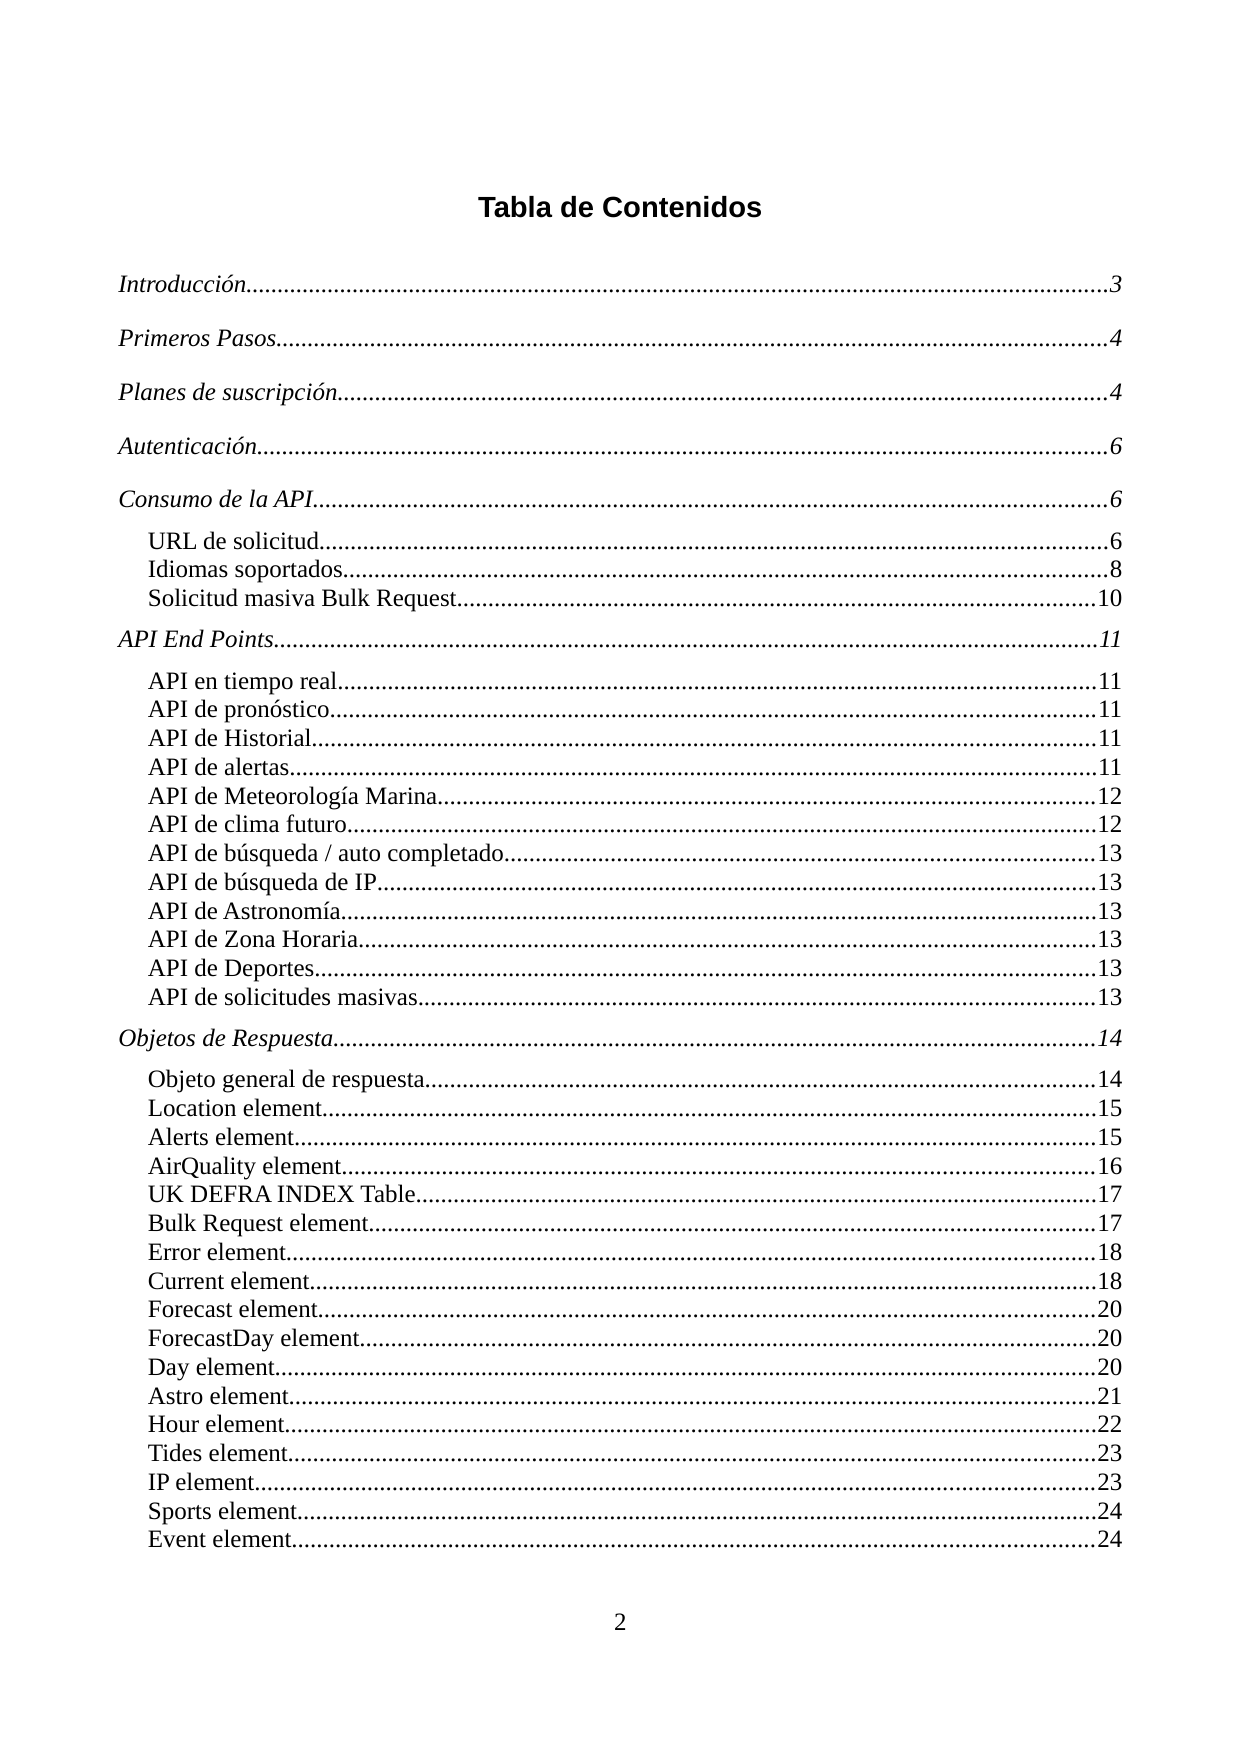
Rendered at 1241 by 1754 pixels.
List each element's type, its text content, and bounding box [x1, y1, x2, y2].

text Bulk Request element 17 [148, 1208, 1122, 1237]
text Day element 20 [148, 1352, 1122, 1381]
text Sports element 24 [148, 1496, 1122, 1524]
text ForecastDay element 20 [148, 1323, 1122, 1352]
text Planes de suscripción 4 [118, 377, 1122, 406]
text API de clima futuro 12 [148, 809, 1122, 838]
text API de Deportes 13 [148, 953, 1122, 982]
text Primeros Pasos 4 [118, 323, 1122, 352]
text API de Meteorología Marina 12 [148, 781, 1122, 809]
text API de solicitudes masivas. 13 [148, 982, 1122, 1011]
text API de alertas 11 [148, 752, 1122, 781]
text API de Historial 11 [148, 723, 1122, 752]
text API de Astronomía 13 [148, 896, 1122, 924]
text Astro element 21 [148, 1381, 1122, 1409]
text IP element 23 [148, 1467, 1122, 1496]
text Solicitud masiva Bulk Request 10 [148, 583, 1122, 612]
text Idiomas soportados 8 [148, 554, 1122, 583]
text Forecast element 20 [148, 1294, 1122, 1323]
text Current element 18 [148, 1266, 1122, 1294]
text API de búsqueda de IP 13 [148, 867, 1122, 896]
text Introducción 3 [118, 269, 1122, 298]
text Location element 15 [148, 1093, 1122, 1122]
text AirQuality element 16 [148, 1151, 1122, 1179]
text Autenticación 6 [118, 431, 1122, 459]
text Tabla de Contenidos [118, 190, 1122, 223]
text Hour element 22 [148, 1409, 1122, 1438]
text Objeto general de respuesta 14 [148, 1064, 1122, 1093]
text API de Zona Horaria 13 [148, 924, 1122, 953]
text UK DEFRA INDEX Table 17 [148, 1179, 1122, 1208]
text API End Points 11 [118, 624, 1122, 653]
text API en tiempo real 11 [148, 666, 1122, 694]
text Alerts element 15 [148, 1122, 1122, 1151]
text API de pronóstico 11 [148, 694, 1122, 723]
text Error element 18 [148, 1237, 1122, 1266]
text Tides element 23 [148, 1438, 1122, 1467]
text API de búsqueda / auto completado 13 [148, 838, 1122, 867]
text Consumo de la API 6 [118, 484, 1122, 513]
text Objetos de Respuesta 14 [118, 1023, 1122, 1052]
text URL de solicitud 6 [148, 526, 1122, 554]
text Event element 24 [148, 1524, 1122, 1553]
